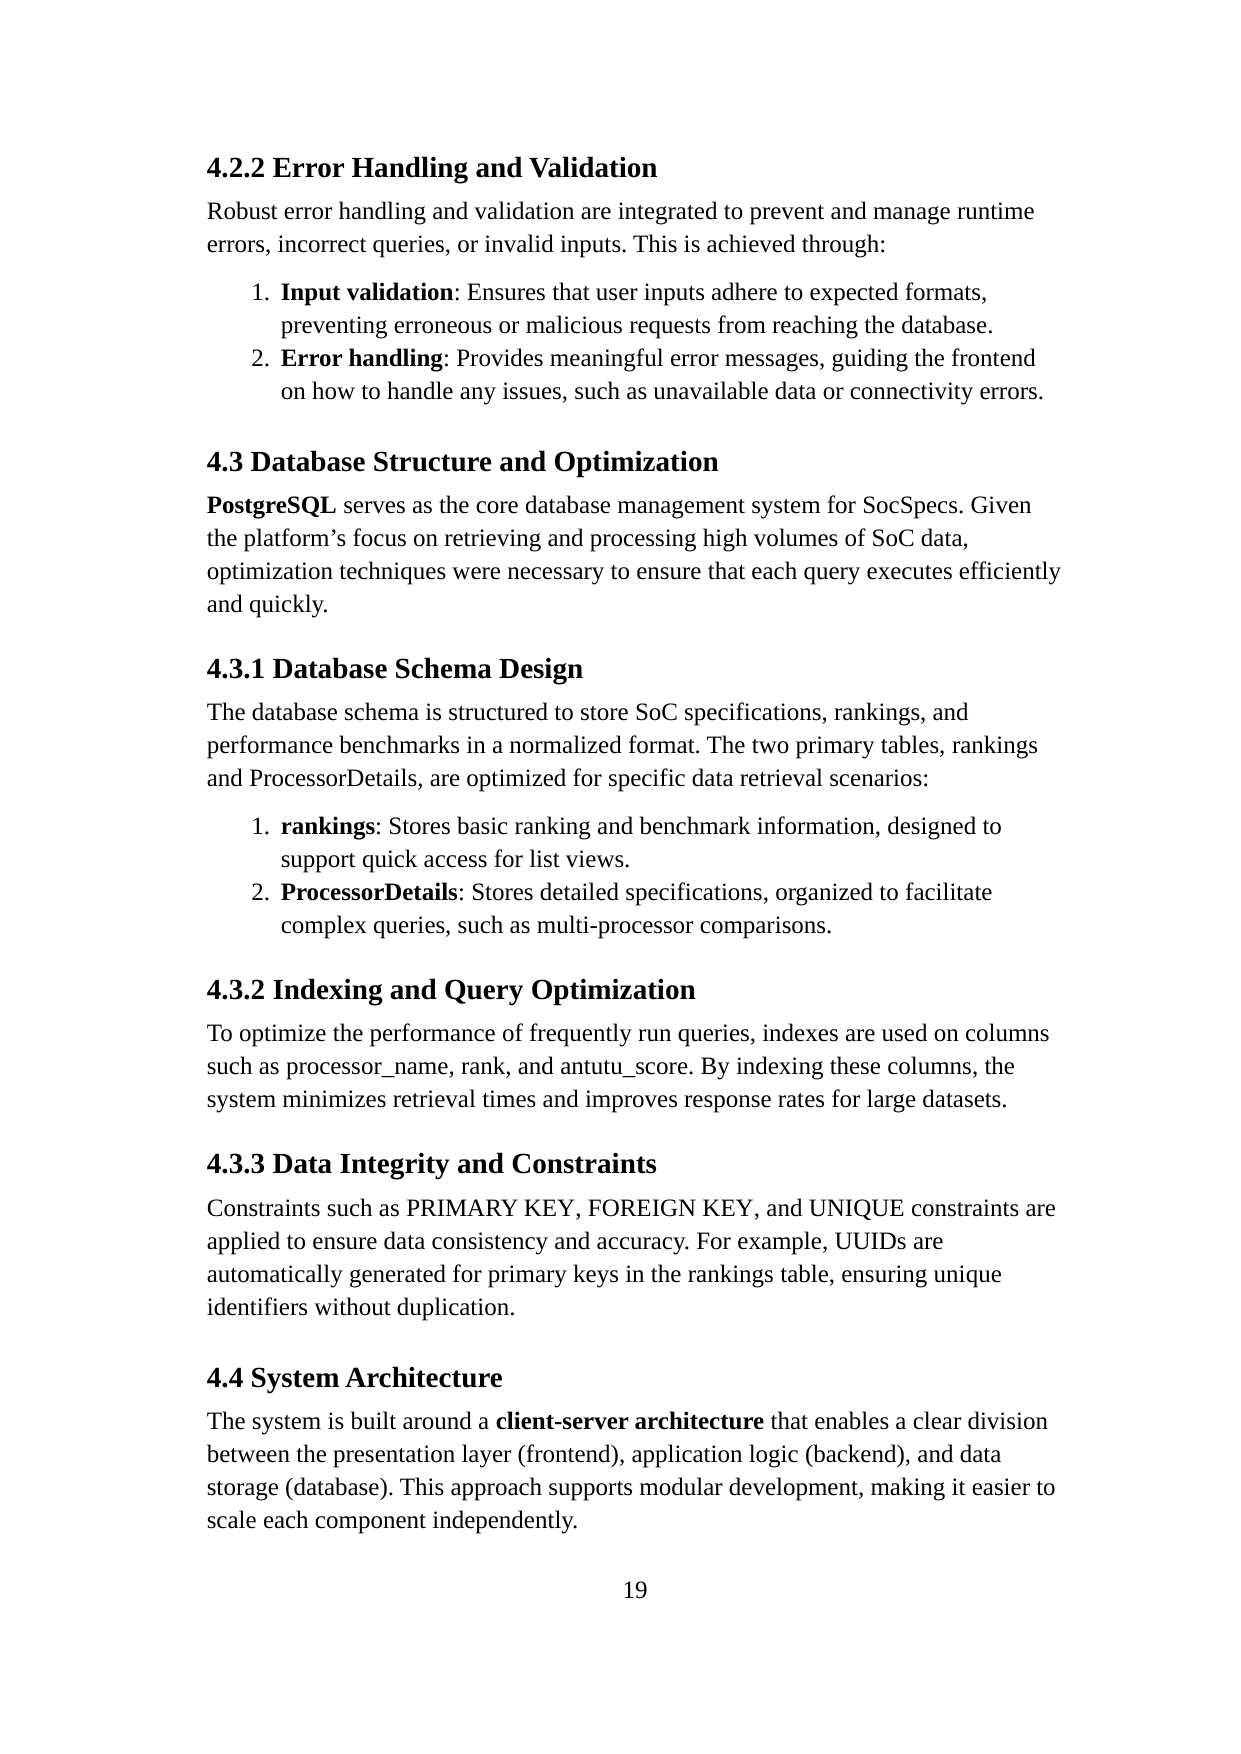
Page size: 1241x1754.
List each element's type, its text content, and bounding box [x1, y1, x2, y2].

list Error handling: Provides meaningful error messages, guiding the frontend on how to handle any issues, such as unavailable data or connectivity errors. [251, 343, 1063, 404]
text The system is built around a client-server architecture that enables a clear division between the presentation layer (frontend), application logic (backend), and data storage (database). This approach supports modular development, making it easier to scale each component independently. [207, 1406, 1063, 1534]
text The database schema is structured to store SoC specifications, rankings, and performance benchmarks in a normalized format. The two primary tables, rankings and ProcessorDetails, are optimized for specific data retrieval scenarios: [207, 697, 1063, 792]
subtitle 4.3 Database Structure and Optimization [207, 444, 1063, 478]
subtitle 4.3.1 Database Schema Design [207, 651, 1063, 685]
subtitle 4.2.2 Error Handling and Validation [207, 150, 1063, 183]
text PostgreSQL serves as the core database management system for SocSpecs. Given the platform’s focus on retrieving and processing high volumes of SoC data, optimization techniques were necessary to ensure that each query executes efficiently and quickly. [207, 490, 1063, 618]
subtitle 4.4 System Architecture [207, 1360, 1063, 1394]
subtitle 4.3.2 Indexing and Query Optimization [207, 972, 1063, 1006]
text Robust error handling and validation are integrated to prevent and manage runtime errors, incorrect queries, or invalid inputs. This is achieved through: [207, 196, 1063, 258]
text To optimize the performance of frequently run queries, indexes are used on columns such as processor_name, rank, and antutu_score. By indexing these columns, the system minimizes retrieval times and improves response rates for large datasets. [207, 1018, 1063, 1113]
list rankings: Stores basic ranking and benchmark information, designed to support quick access for list views. [251, 811, 1063, 873]
list Input validation: Ensures that user inputs adhere to expected formats, preventing erroneous or malicious requests from reaching the database. [251, 277, 1063, 338]
text Constraints such as PRIMARY KEY, FOREIGN KEY, and UNIQUE constraints are applied to ensure data consistency and accuracy. For example, UUIDs are automatically generated for primary keys in the rankings table, ensuring unique identifiers without duplication. [207, 1193, 1063, 1321]
subtitle 4.3.3 Data Integrity and Constraints [207, 1147, 1063, 1180]
list ProcessorDetails: Stores detailed specifications, organized to facilitate complex queries, such as multi-processor comparisons. [251, 877, 1063, 939]
